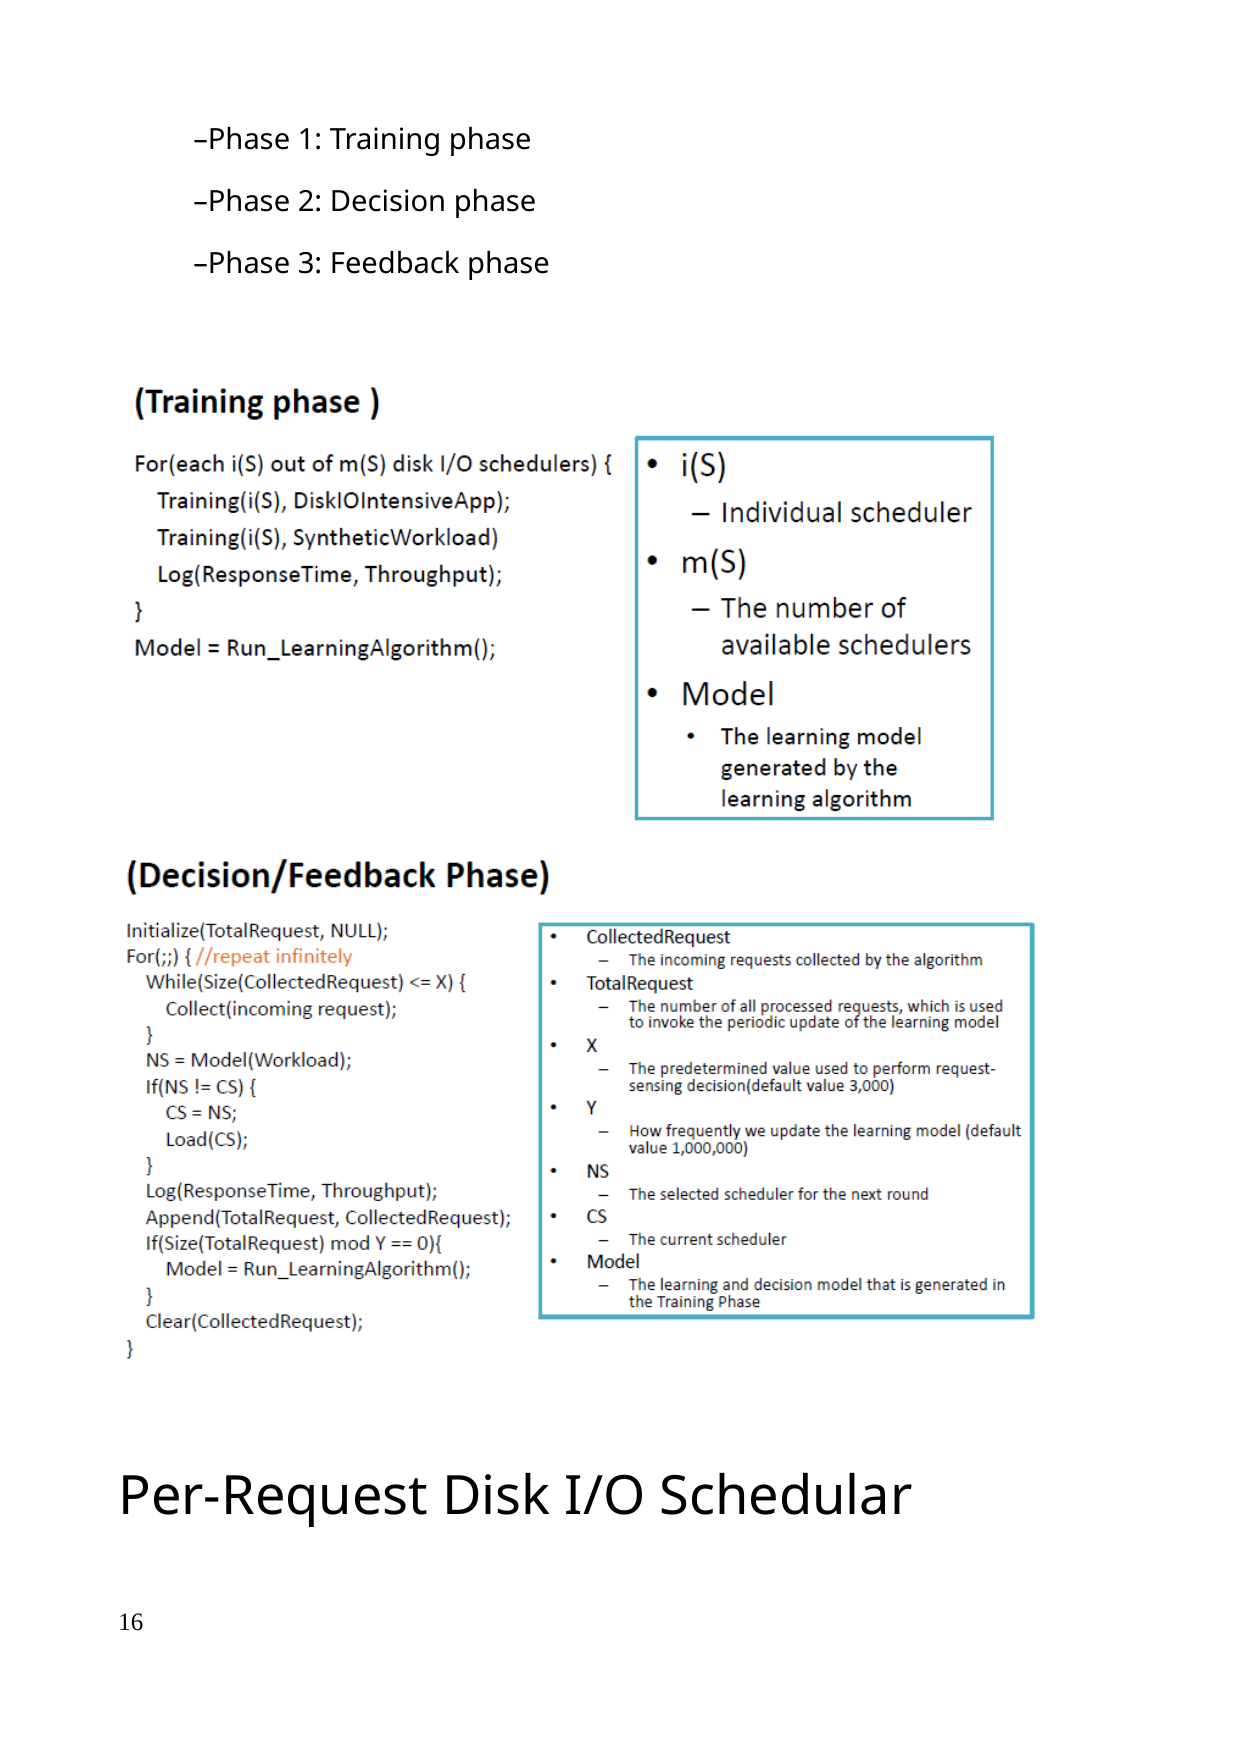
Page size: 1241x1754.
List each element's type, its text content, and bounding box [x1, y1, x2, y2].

text Per-Request Disk I/O Schedular [118, 1456, 1122, 1530]
text –Phase 2: Decision phase [193, 180, 1122, 220]
picture [118, 353, 1053, 1383]
text –Phase 1: Training phase [193, 118, 1122, 158]
text –Phase 3: Feedback phase [193, 243, 1122, 282]
